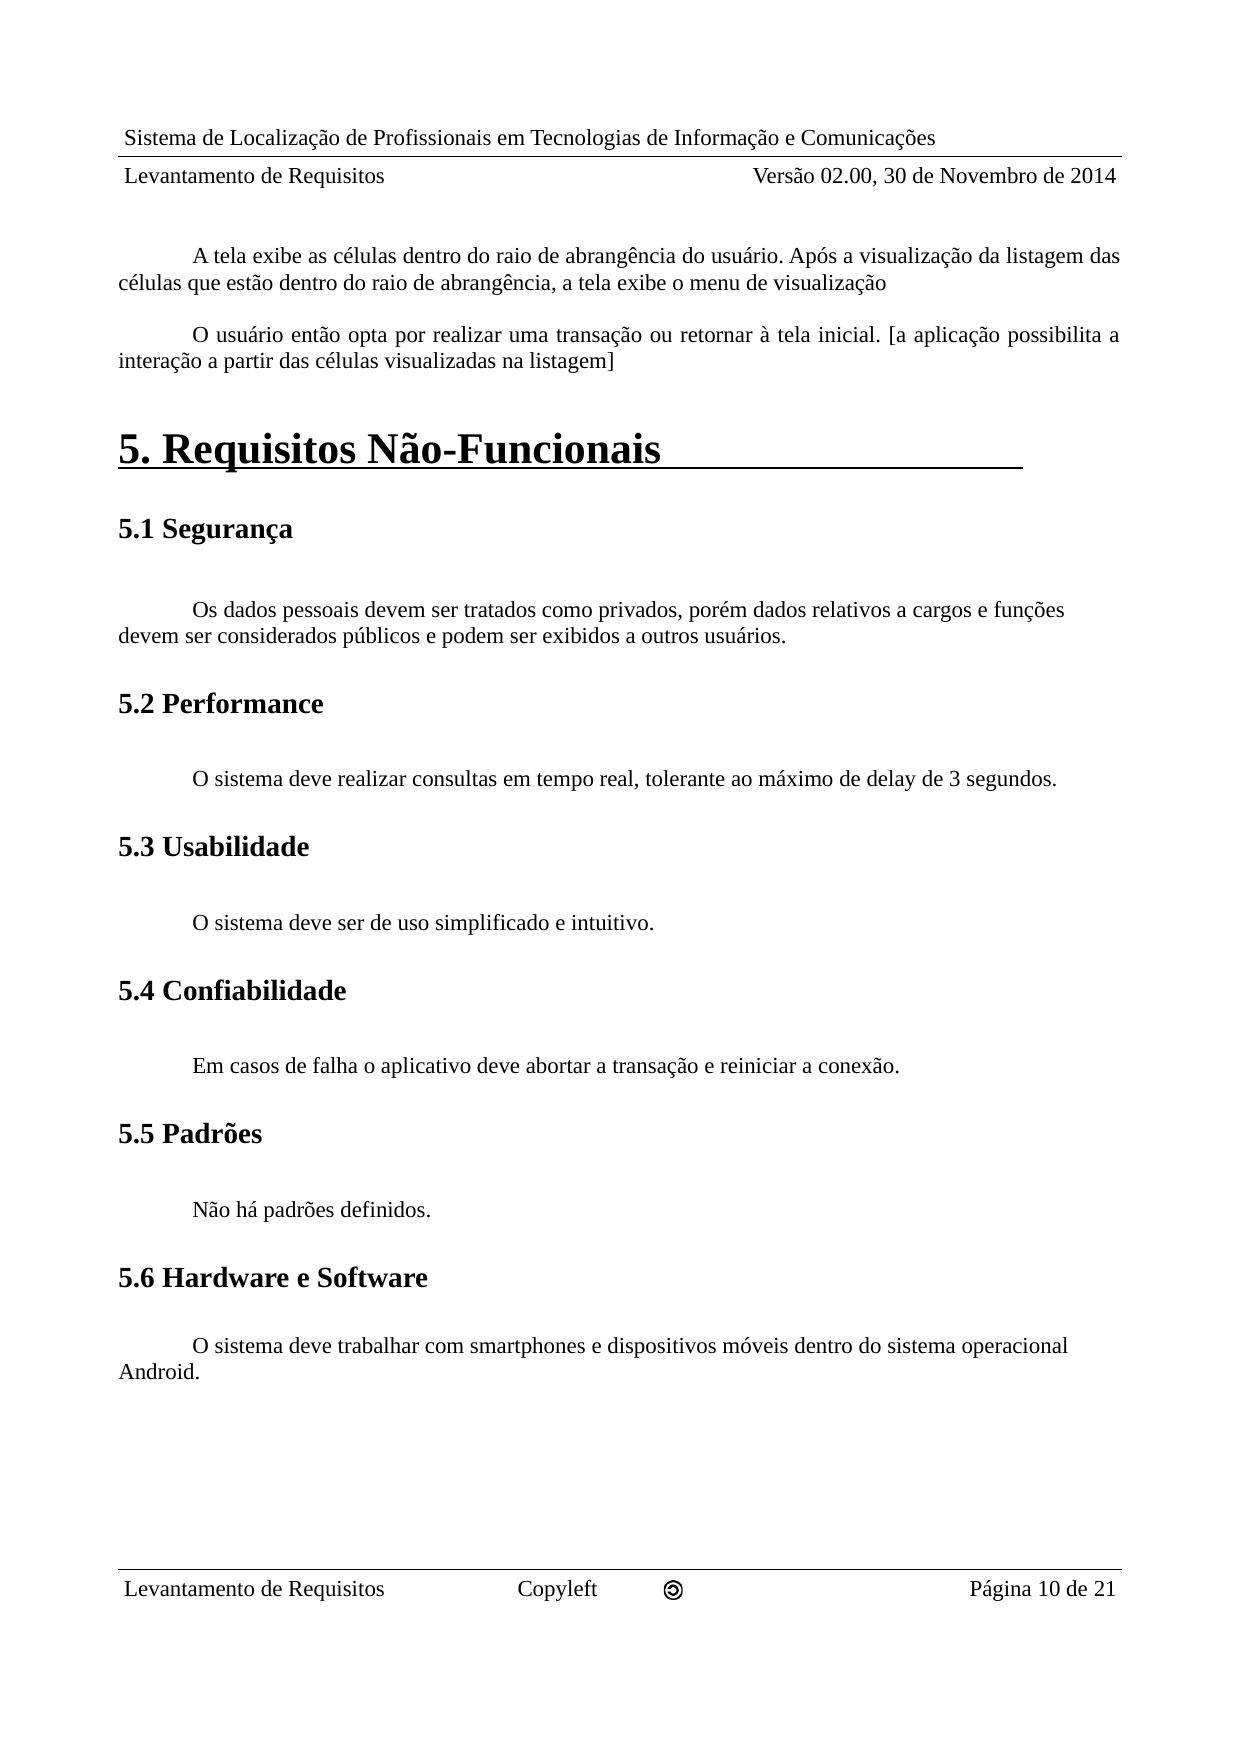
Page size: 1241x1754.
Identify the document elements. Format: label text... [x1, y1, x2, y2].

subtitle 5.4 Confiabilidade [118, 973, 1122, 1040]
subtitle 5.5 Padrões [118, 1116, 1122, 1183]
subtitle 5.1 Segurança [118, 511, 1122, 544]
text Em casos de falha o aplicativo deve abortar a transação e reiniciar a conexão. [118, 1052, 1122, 1079]
text A tela exibe as células dentro do raio de abrangência do usuário. Após a visualização da listagem das células que estão dentro do raio de abrangência, a tela exibe o menu de visualização [118, 242, 1122, 295]
text Os dados pessoais devem ser tratados como privados, porém dados relativos a cargos e funções devem ser considerados públicos e podem ser exibidos a outros usuários. [118, 596, 1122, 648]
subtitle 5.6 Hardware e Software [118, 1260, 1122, 1293]
picture [663, 1580, 683, 1600]
text O sistema deve realizar consultas em tempo real, tolerante ao máximo de delay de 3 segundos. [118, 766, 1122, 792]
text O sistema deve trabalhar com smartphones e dispositivos móveis dentro do sistema operacional Android. [118, 1306, 1122, 1385]
text O usuário então opta por realizar uma transação ou retornar à tela inicial. [a aplicação possibilita a interação a partir das células visualizadas na listagem] [118, 321, 1122, 374]
subtitle 5.3 Usabilidade [118, 829, 1122, 896]
text O sistema deve ser de uso simplificado e intuitivo. [118, 909, 1122, 935]
subtitle 5. Requisitos Não-Funcionais [118, 399, 1122, 473]
subtitle 5.2 Performance [118, 686, 1122, 753]
text Não há padrões definidos. [118, 1196, 1122, 1222]
